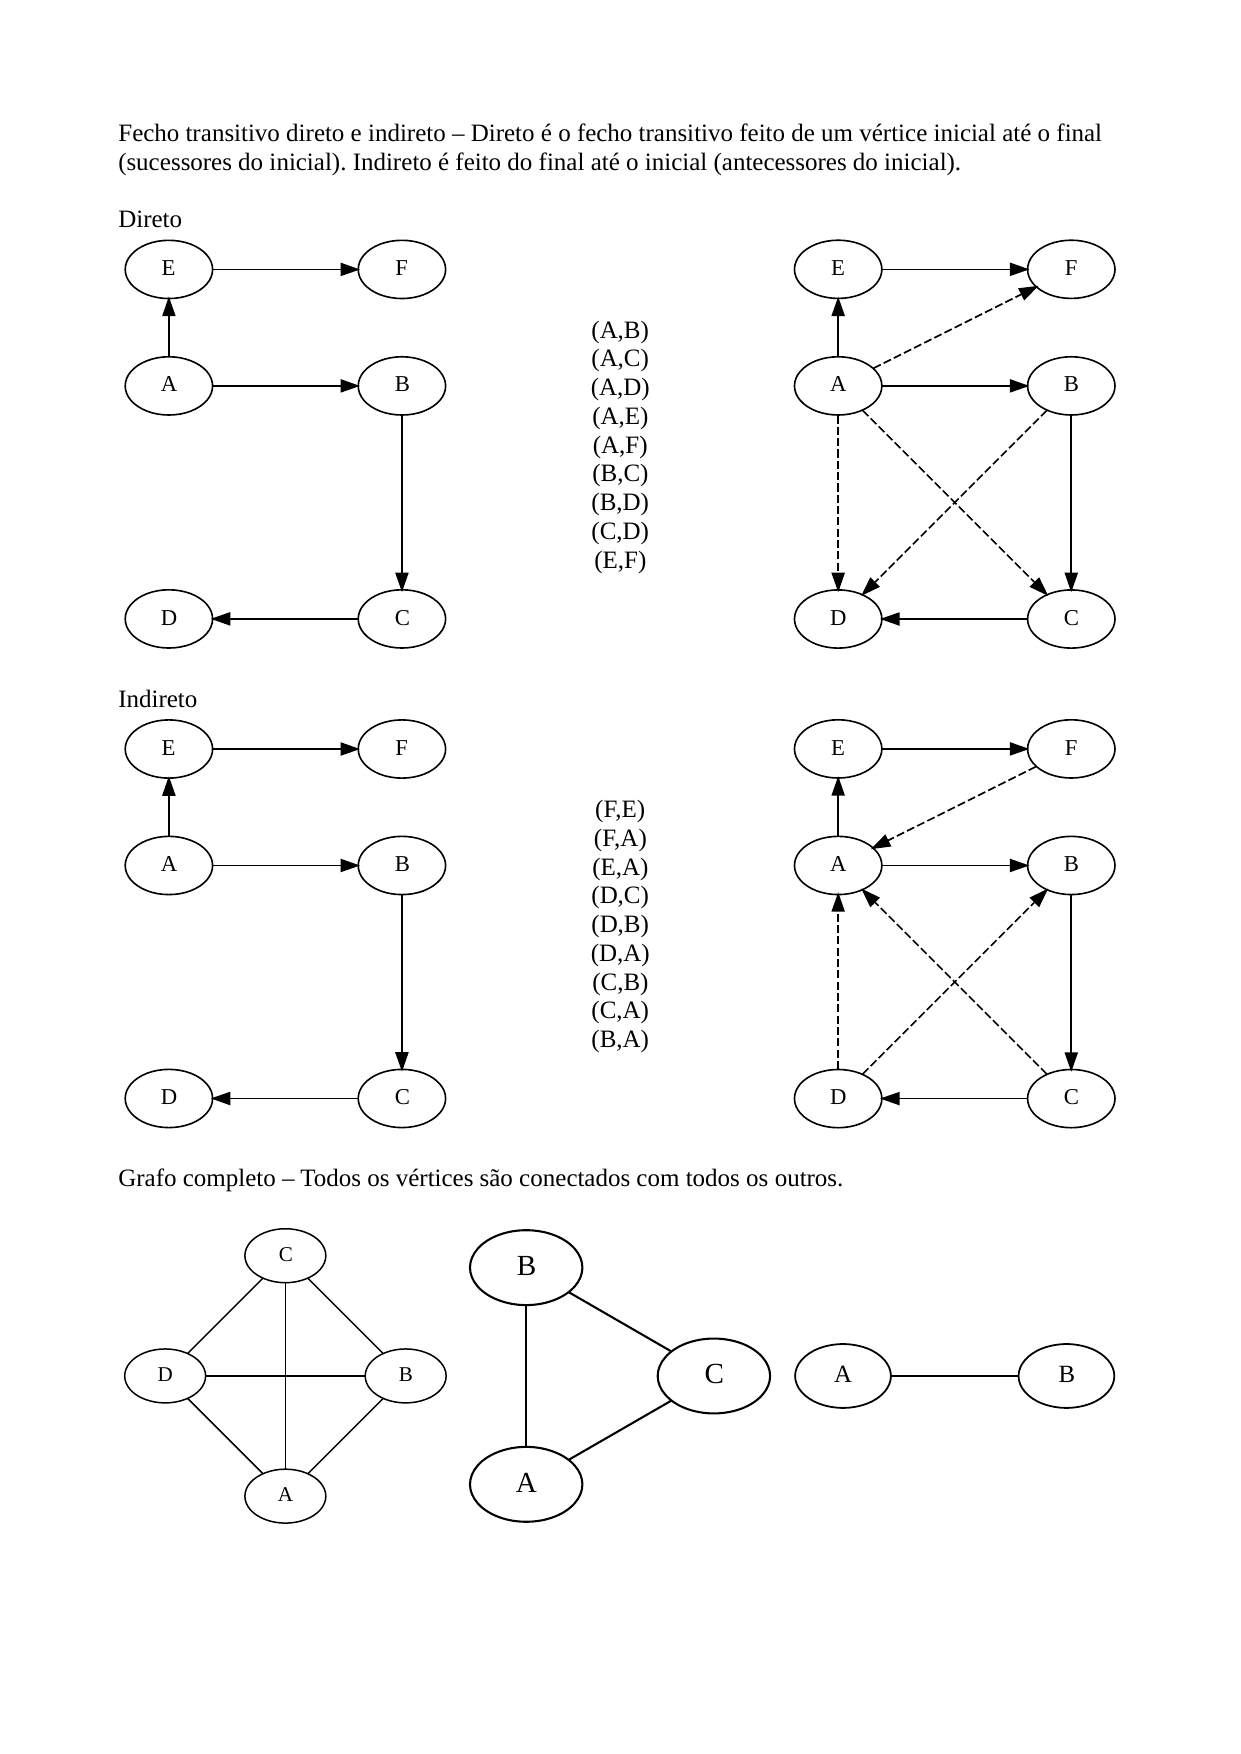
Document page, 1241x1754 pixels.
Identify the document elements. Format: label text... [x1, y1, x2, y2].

text Fecho transitivo direto e indireto – Direto é o fecho transitivo feito de um vértice inicial até o final (sucessores do inicial). Indireto é feito do final até o inicial (antecessores do inicial). [118, 118, 1122, 176]
table_header [788, 1221, 1122, 1336]
text Direto [118, 204, 1122, 233]
text Grafo completo – Todos os vértices são conectados com todos os outros. [118, 1163, 1122, 1192]
text Indireto [118, 684, 1122, 713]
table_header (A,B) (A,C) (A,D) (A,E) (A,F) (B,C) (B,D) (C,D) (E,F) [453, 233, 787, 655]
table_header [779, 1221, 787, 1531]
table_header [453, 1221, 461, 1531]
table_header (F,E) (F,A) (E,A) (D,C) (D,B) (D,A) (C,B) (C,A) (B,A) [453, 713, 787, 1135]
table_header [788, 1416, 1122, 1531]
